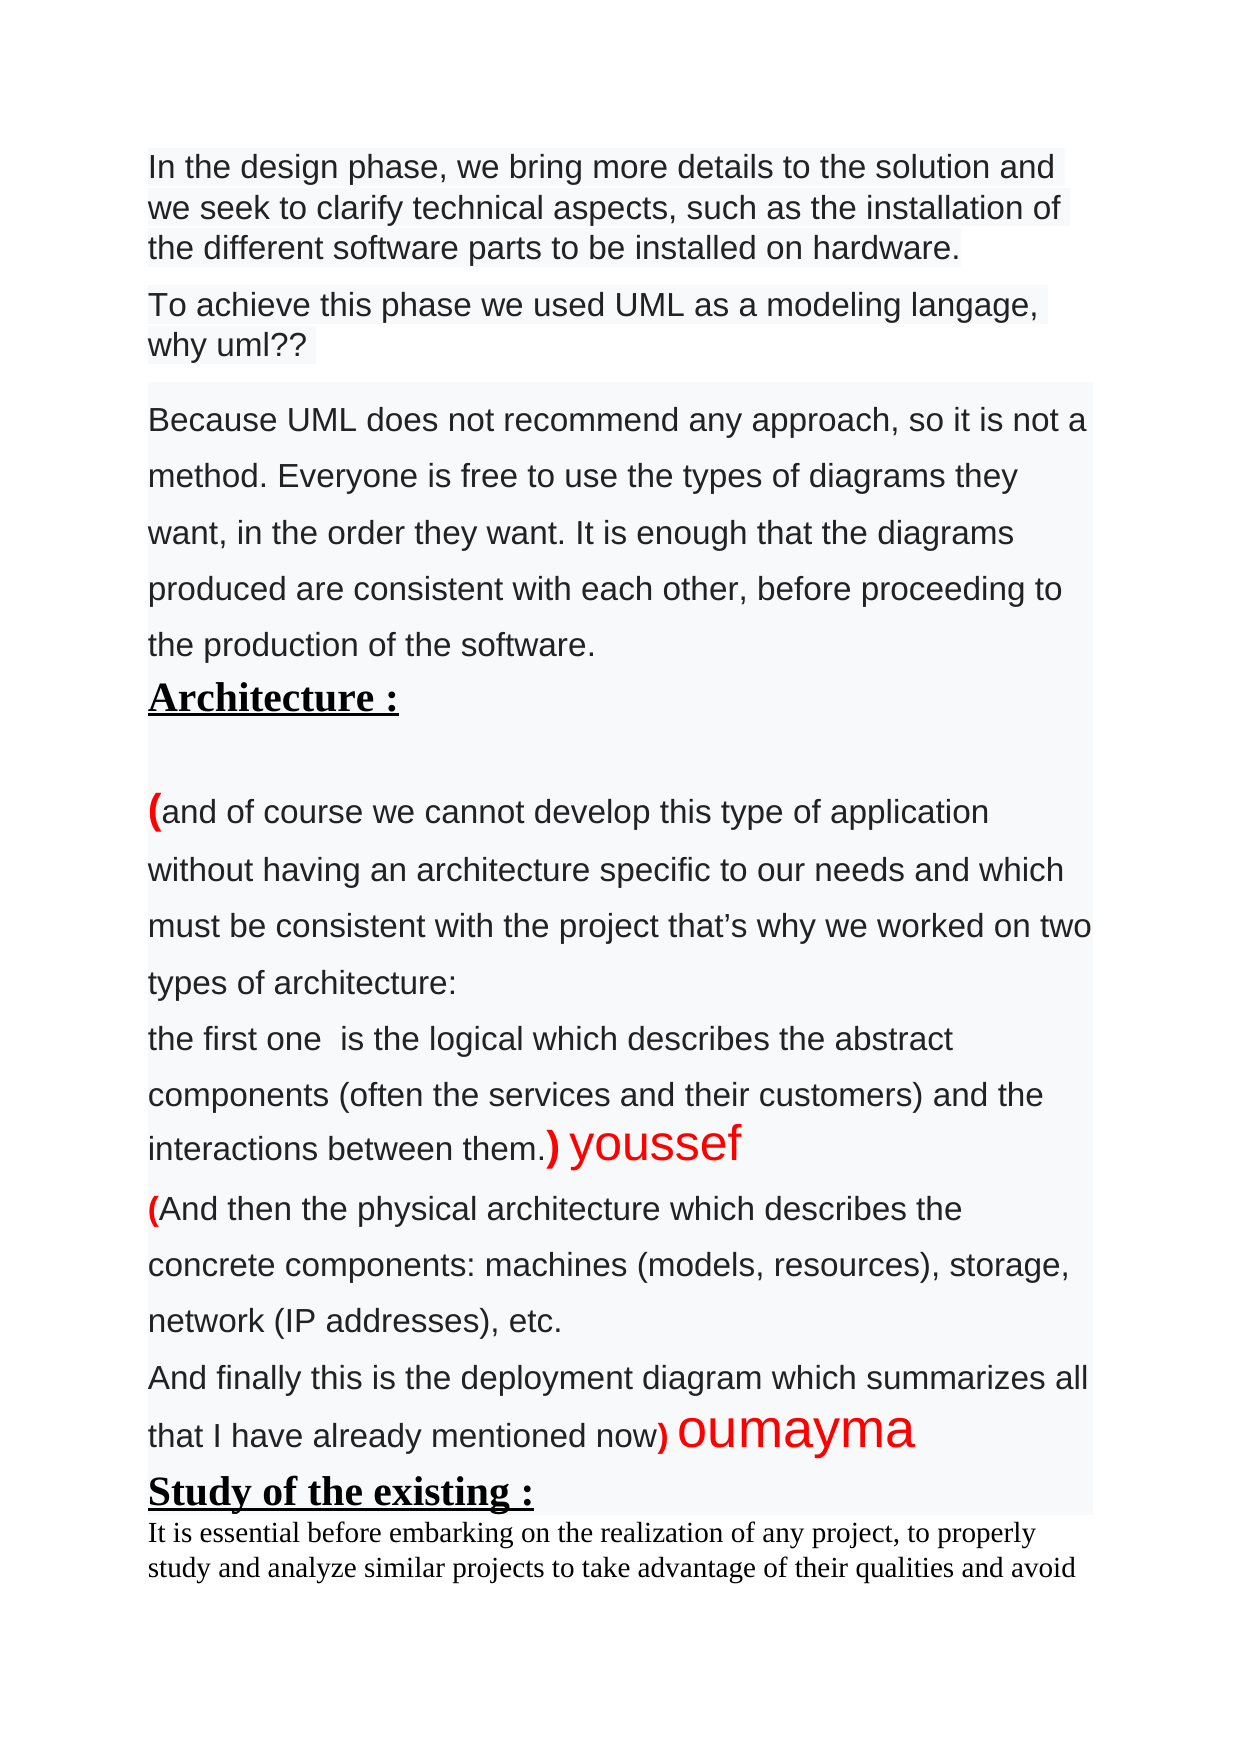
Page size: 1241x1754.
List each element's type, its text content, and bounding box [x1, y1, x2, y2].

text In the design phase, we bring more details to the solution and we seek to clarify technical aspects, such as the installation of the different software parts to be installed on hardware. [148, 148, 1093, 267]
text To achieve this phase we used UML as a modeling langage, why uml?? [148, 285, 1093, 364]
text Study of the existing : [148, 1458, 1093, 1515]
text (And then the physical architecture which describes the concrete components: machines (models, resources), storage, network (IP addresses), etc. [148, 1171, 1093, 1340]
text And finally this is the deployment diagram which summarizes all that I have already mentioned now) oumayma [148, 1340, 1093, 1458]
text the first one is the logical which describes the abstract components (often the services and their customers) and the interactions between them.) youssef [148, 1001, 1093, 1171]
text Because UML does not recommend any approach, so it is not a method. Everyone is free to use the types of diagrams they want, in the order they want. It is enough that the diagrams produced are consistent with each other, before proceeding to the production of the software. [148, 382, 1093, 664]
text It is essential before embarking on the realization of any project, to properly study and analyze similar projects to take advantage of their qualities and avoid [148, 1515, 1093, 1584]
text (and of course we cannot develop this type of application without having an architecture specific to our needs and which must be consistent with the project that’s why we worked on two types of architecture: [148, 720, 1093, 1001]
text Architecture : [148, 664, 1093, 720]
